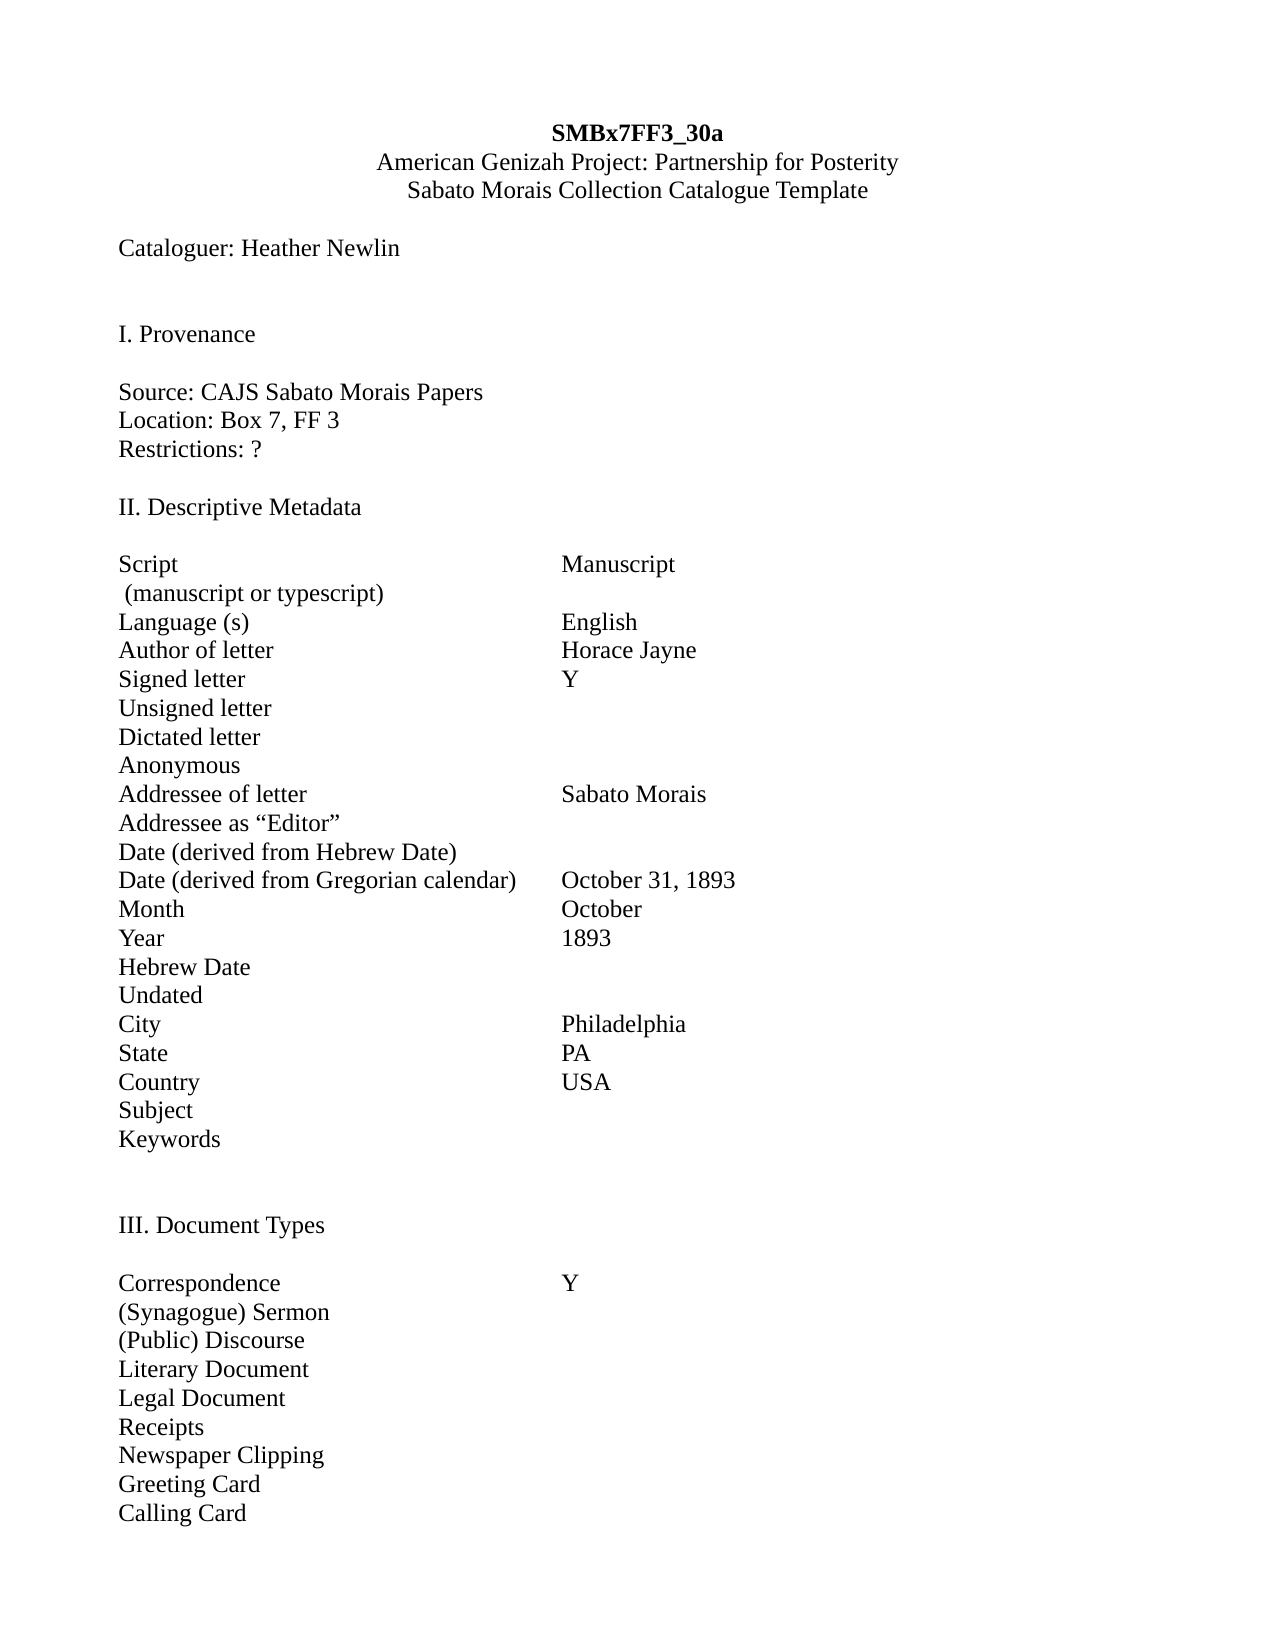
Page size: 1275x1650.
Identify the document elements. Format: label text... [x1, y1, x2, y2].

text (Synagogue) Sermon [118, 1297, 1157, 1326]
text Addressee as “Editor” [118, 808, 1157, 837]
text Calling Card [118, 1498, 1157, 1527]
text Dictated letter [118, 722, 1157, 751]
text Signed letter Y [118, 664, 1157, 693]
text Literary Document [118, 1354, 1157, 1383]
text State PA [118, 1038, 1157, 1067]
text II. Descriptive Metadata [118, 492, 1157, 521]
text Restrictions: ? [118, 434, 1157, 463]
text I. Provenance [118, 319, 1157, 348]
text Language (s) English [118, 607, 1157, 636]
text Receipts [118, 1412, 1157, 1441]
text (Public) Discourse [118, 1326, 1157, 1354]
text SMBx7FF3_30a [118, 118, 1157, 147]
text Legal Document [118, 1383, 1157, 1412]
text Correspondence Y [118, 1268, 1157, 1297]
text Author of letter Horace Jayne [118, 636, 1157, 664]
text Location: Box 7, FF 3 [118, 406, 1157, 434]
text Addressee of letter Sabato Morais [118, 779, 1157, 808]
text Cataloguer: Heather Newlin [118, 233, 1157, 262]
text Sabato Morais Collection Catalogue Template [118, 176, 1157, 204]
text Undated [118, 981, 1157, 1009]
text Year 1893 [118, 923, 1157, 952]
text III. Document Types [118, 1211, 1157, 1239]
text Hebrew Date [118, 952, 1157, 981]
text Source: CAJS Sabato Morais Papers [118, 377, 1157, 406]
text Date (derived from Hebrew Date) [118, 837, 1157, 866]
text Keywords [118, 1124, 1157, 1153]
text Subject [118, 1096, 1157, 1124]
text Greeting Card [118, 1469, 1157, 1498]
text Anonymous [118, 751, 1157, 779]
text Script Manuscript [118, 549, 1157, 578]
text Date (derived from Gregorian calendar) October 31, 1893 [118, 866, 1157, 894]
text American Genizah Project: Partnership for Posterity [118, 147, 1157, 176]
text Unsigned letter [118, 693, 1157, 722]
text City Philadelphia [118, 1009, 1157, 1038]
text (manuscript or typescript) [118, 578, 1157, 607]
text Month October [118, 894, 1157, 923]
text Newspaper Clipping [118, 1441, 1157, 1469]
text Country USA [118, 1067, 1157, 1096]
